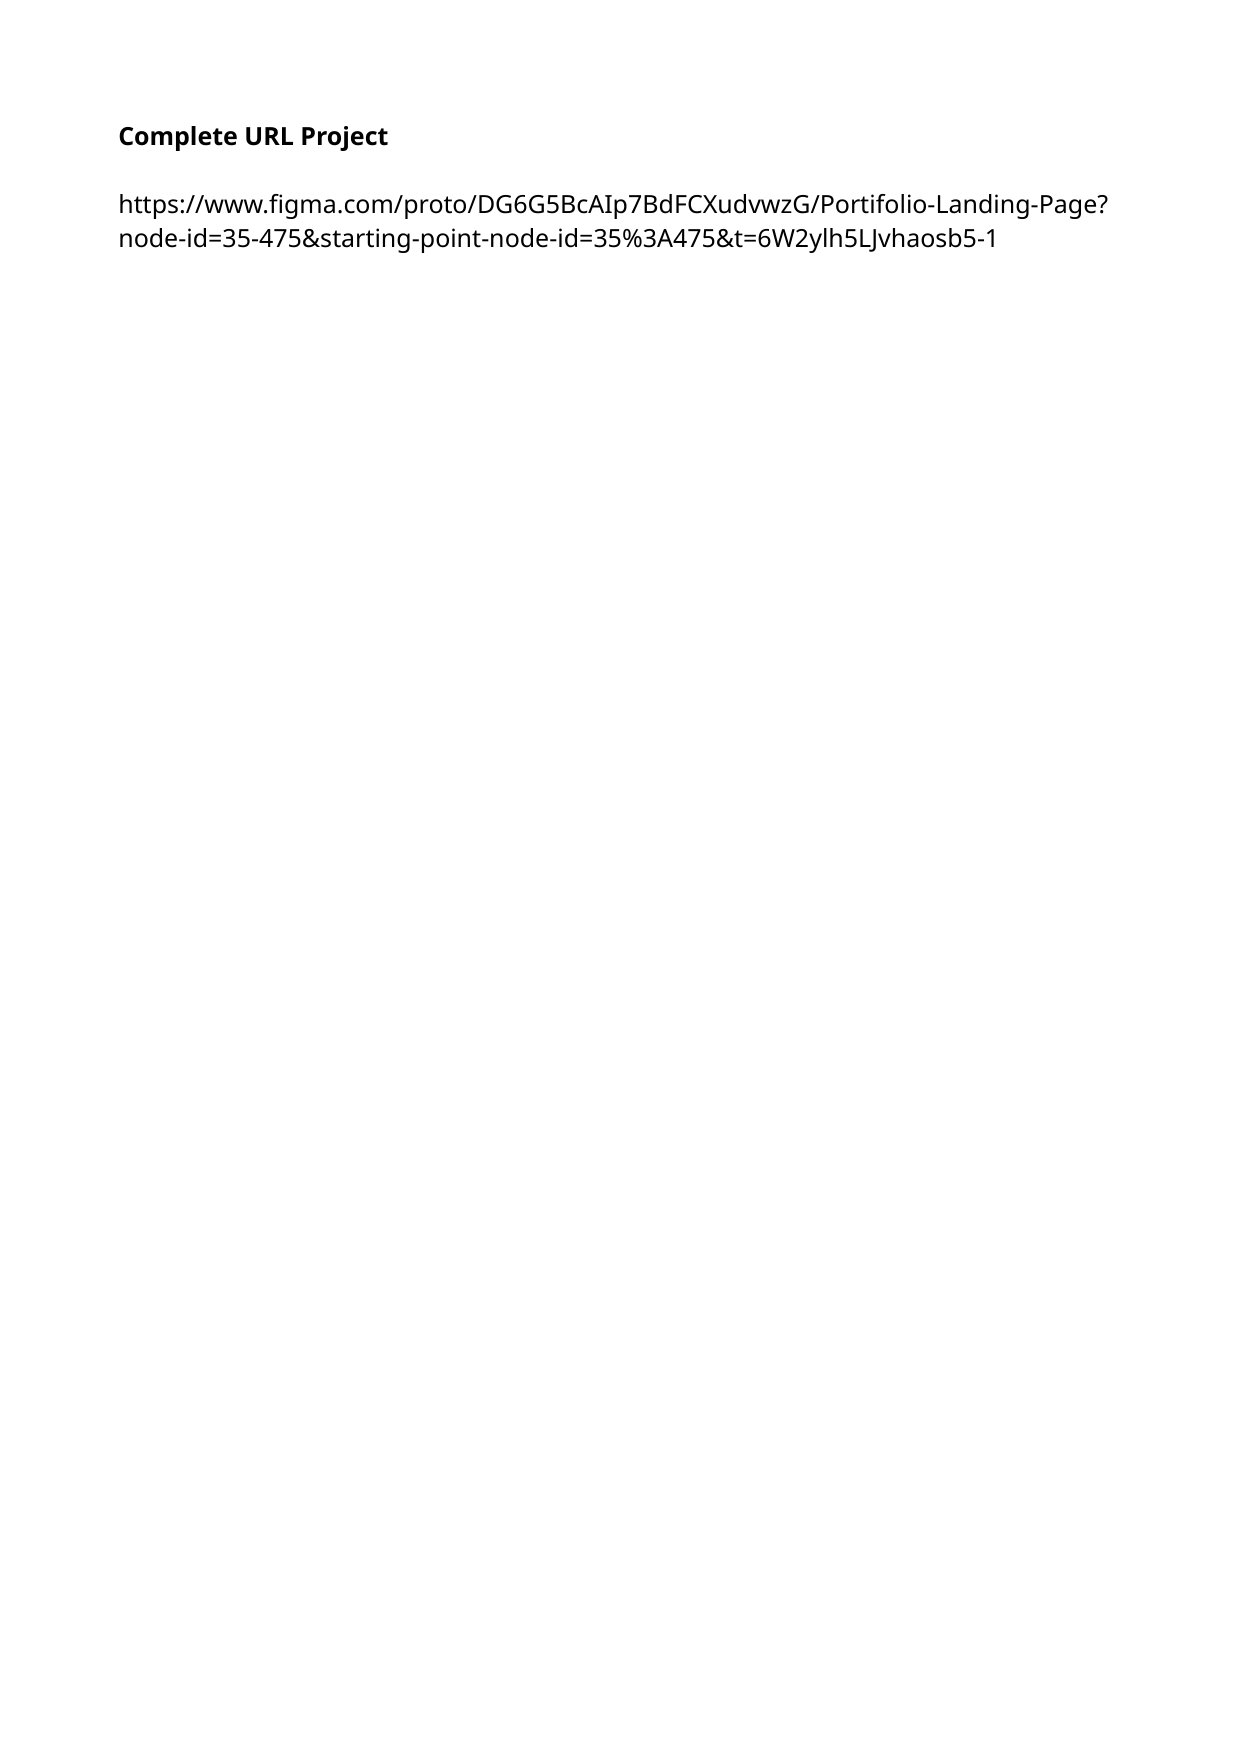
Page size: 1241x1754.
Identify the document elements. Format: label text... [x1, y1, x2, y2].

text https://www.figma.com/proto/DG6G5BcAIp7BdFCXudvwzG/Portifolio-Landing-Page?node-id=35-475&starting-point-node-id=35%3A475&t=6W2ylh5LJvhaosb5-1 [118, 186, 1122, 254]
text Complete URL Project [118, 118, 1122, 152]
